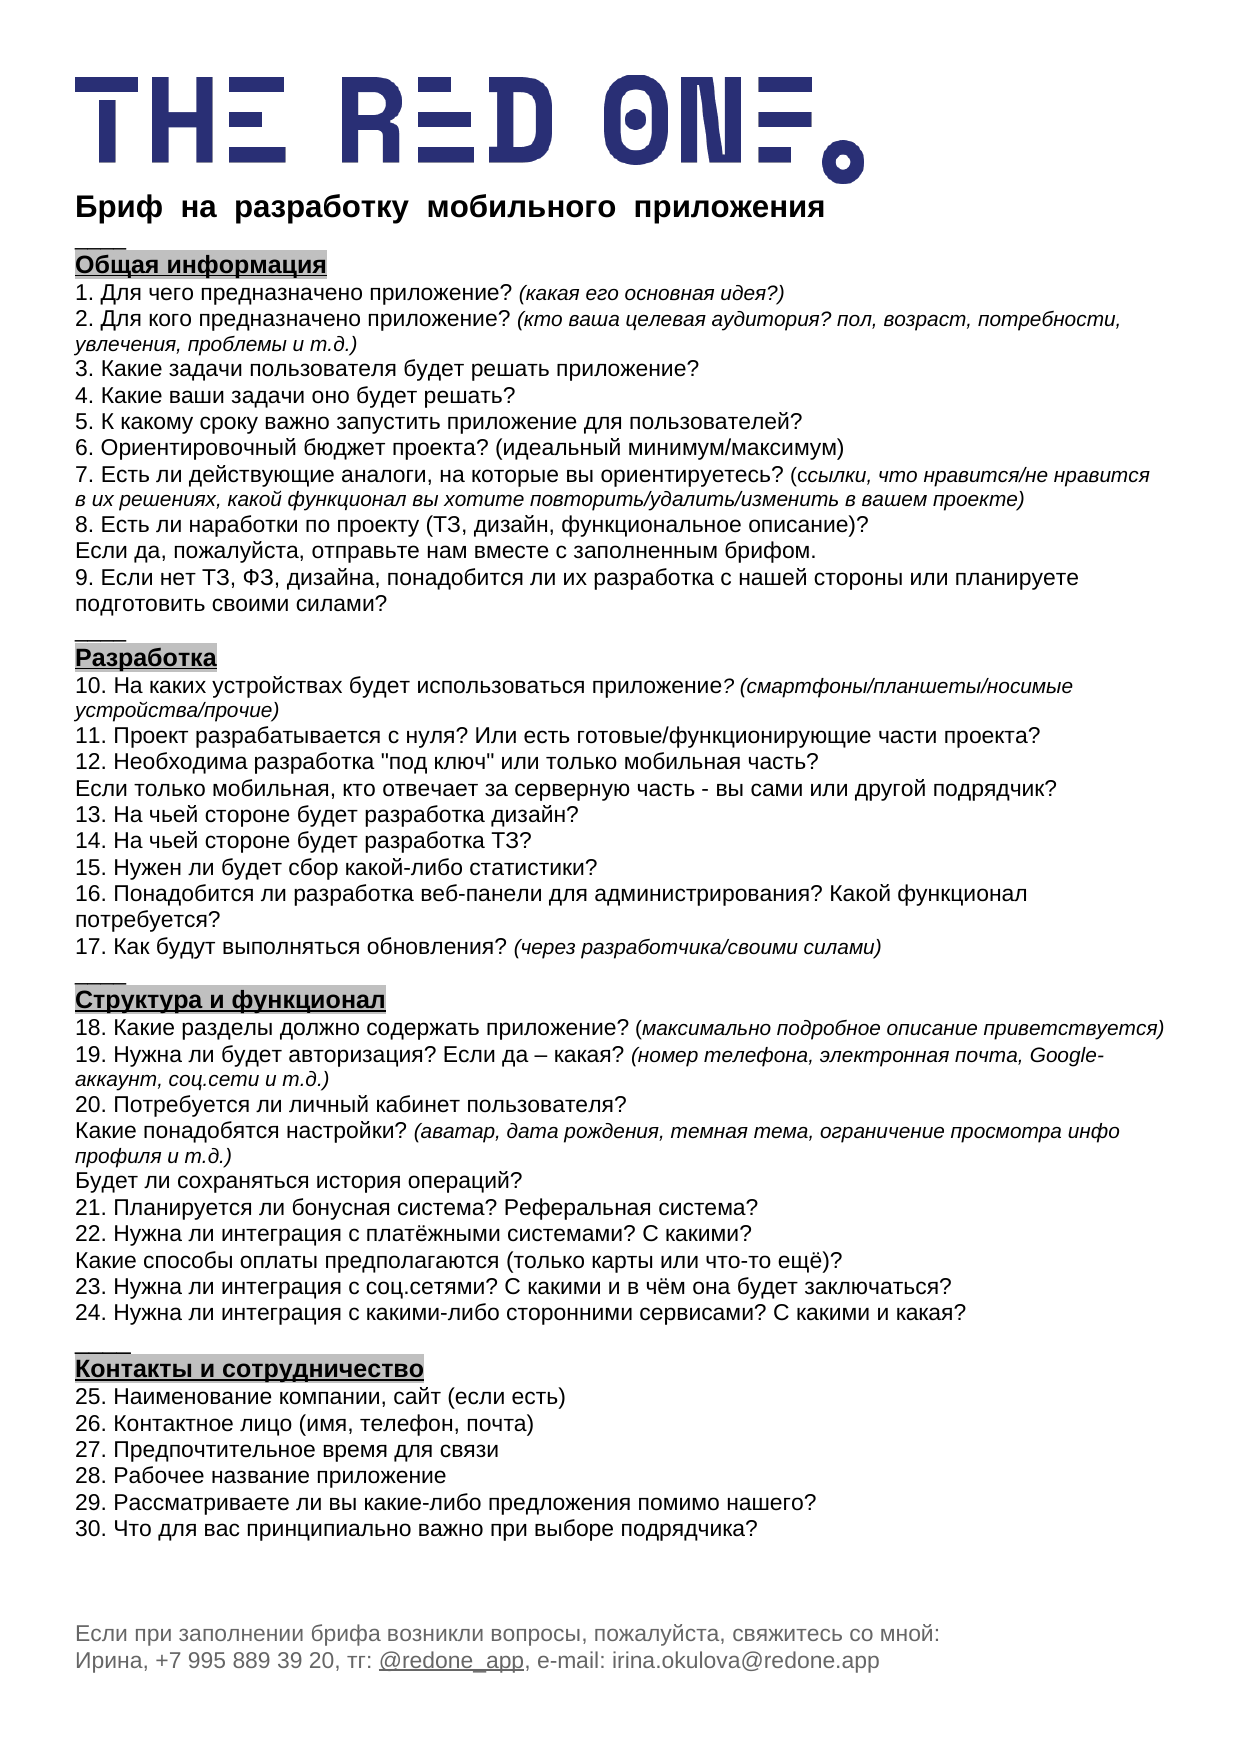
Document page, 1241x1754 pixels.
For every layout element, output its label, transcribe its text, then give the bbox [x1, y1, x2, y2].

text 6. Ориентировочный бюджет проекта? (идеальный минимум/максимум) [75, 434, 1165, 461]
text 3. Какие задачи пользователя будет решать приложение? [75, 355, 1165, 382]
text 19. Нужна ли будет авторизация? Если да – какая? (номер телефона, электронная почта, Google-аккаунт, соц.сети и т.д.) [75, 1041, 1165, 1091]
text Если только мобильная, кто отвечает за серверную часть - вы сами или другой подрядчик? [75, 774, 1165, 801]
text 28. Рабочее название приложение [75, 1462, 1165, 1488]
text 26. Контактное лицо (имя, телефон, почта) [75, 1409, 1165, 1436]
text 21. Планируется ли бонусная система? Реферальная система? [75, 1194, 1165, 1220]
text 16. Понадобится ли разработка веб-панели для администрирования? Какой функционал потребуется? 17. Как будут выполняться обновления? (через разработчика/своими силами) ____ [75, 880, 1165, 985]
text 7. Есть ли действующие аналоги, на которые вы ориентируетесь? (ссылки, что нравится/не нравится в их решениях, какой функционал вы хотите повторить/удалить/изменить в вашем проекте) [75, 461, 1165, 511]
text 18. Какие разделы должно содержать приложение? (максимально подробное описание приветствуется) [75, 1014, 1165, 1041]
text 27. Предпочтительное время для связи [75, 1436, 1165, 1462]
text 10. На каких устройствах будет использоваться приложение? (смартфоны/планшеты/носимые устройства/прочие) 11. Проект разрабатывается с нуля? Или есть готовые/функционирующие части проекта? 12. Необходима разработка "под ключ" или только мобильная часть? [75, 672, 1165, 774]
text Какие способы оплаты предполагаются (только карты или что-то ещё)? [75, 1247, 1165, 1273]
text 20. Потребуется ли личный кабинет пользователя? Какие понадобятся настройки? (аватар, дата рождения, темная тема, ограничение просмотра инфо профиля и т.д.) Будет ли сохраняться история операций? [75, 1091, 1165, 1194]
text 30. Что для вас принципиально важно при выборе подрядчика? [75, 1515, 1165, 1541]
picture [75, 75, 864, 184]
text Структура и функционал [75, 985, 1165, 1014]
text Контакты и сотрудничество [75, 1354, 1165, 1383]
text 13. На чьей стороне будет разработка дизайн? 14. На чьей стороне будет разработка ТЗ? 15. Нужен ли будет сбор какой-либо статистики? [75, 801, 1165, 880]
text ____ Общая информация 1. Для чего предназначено приложение? (какая его основная идея?) 2. Для кого предназначено приложение? (кто ваша целевая аудитория? пол, возраст, потребности, увлечения, проблемы и т.д.) [75, 223, 1165, 355]
text 24. Нужна ли интеграция с какими-либо сторонними сервисами? С какими и какая? [75, 1299, 1165, 1326]
text 29. Рассматриваете ли вы какие-либо предложения помимо нашего? [75, 1488, 1165, 1515]
text 4. Какие ваши задачи оно будет решать? 5. К какому сроку важно запустить приложение для пользователей? [75, 382, 1165, 434]
text 22. Нужна ли интеграция с платёжными системами? С какими? [75, 1220, 1165, 1247]
text Бриф на разработку мобильного приложения [75, 188, 1165, 223]
text 8. Есть ли наработки по проекту (ТЗ, дизайн, функциональное описание)? Если да, пожалуйста, отправьте нам вместе с заполненным брифом. 9. Если нет ТЗ, ФЗ, дизайна, понадобится ли их разработка с нашей стороны или планируете подготовить своими силами? ____ Разработка [75, 511, 1165, 672]
text ____ [75, 1326, 1165, 1354]
text Если при заполнении брифа возникли вопросы, пожалуйста, свяжитесь со мной: Ирина, +7 995 889 39 20, тг: @redone_app, e-mail: irina.okulova@redone.app [75, 1620, 1165, 1673]
text 23. Нужна ли интеграция с соц.сетями? С какими и в чём она будет заключаться? [75, 1273, 1165, 1299]
text 25. Наименование компании, сайт (если есть) [75, 1383, 1165, 1409]
